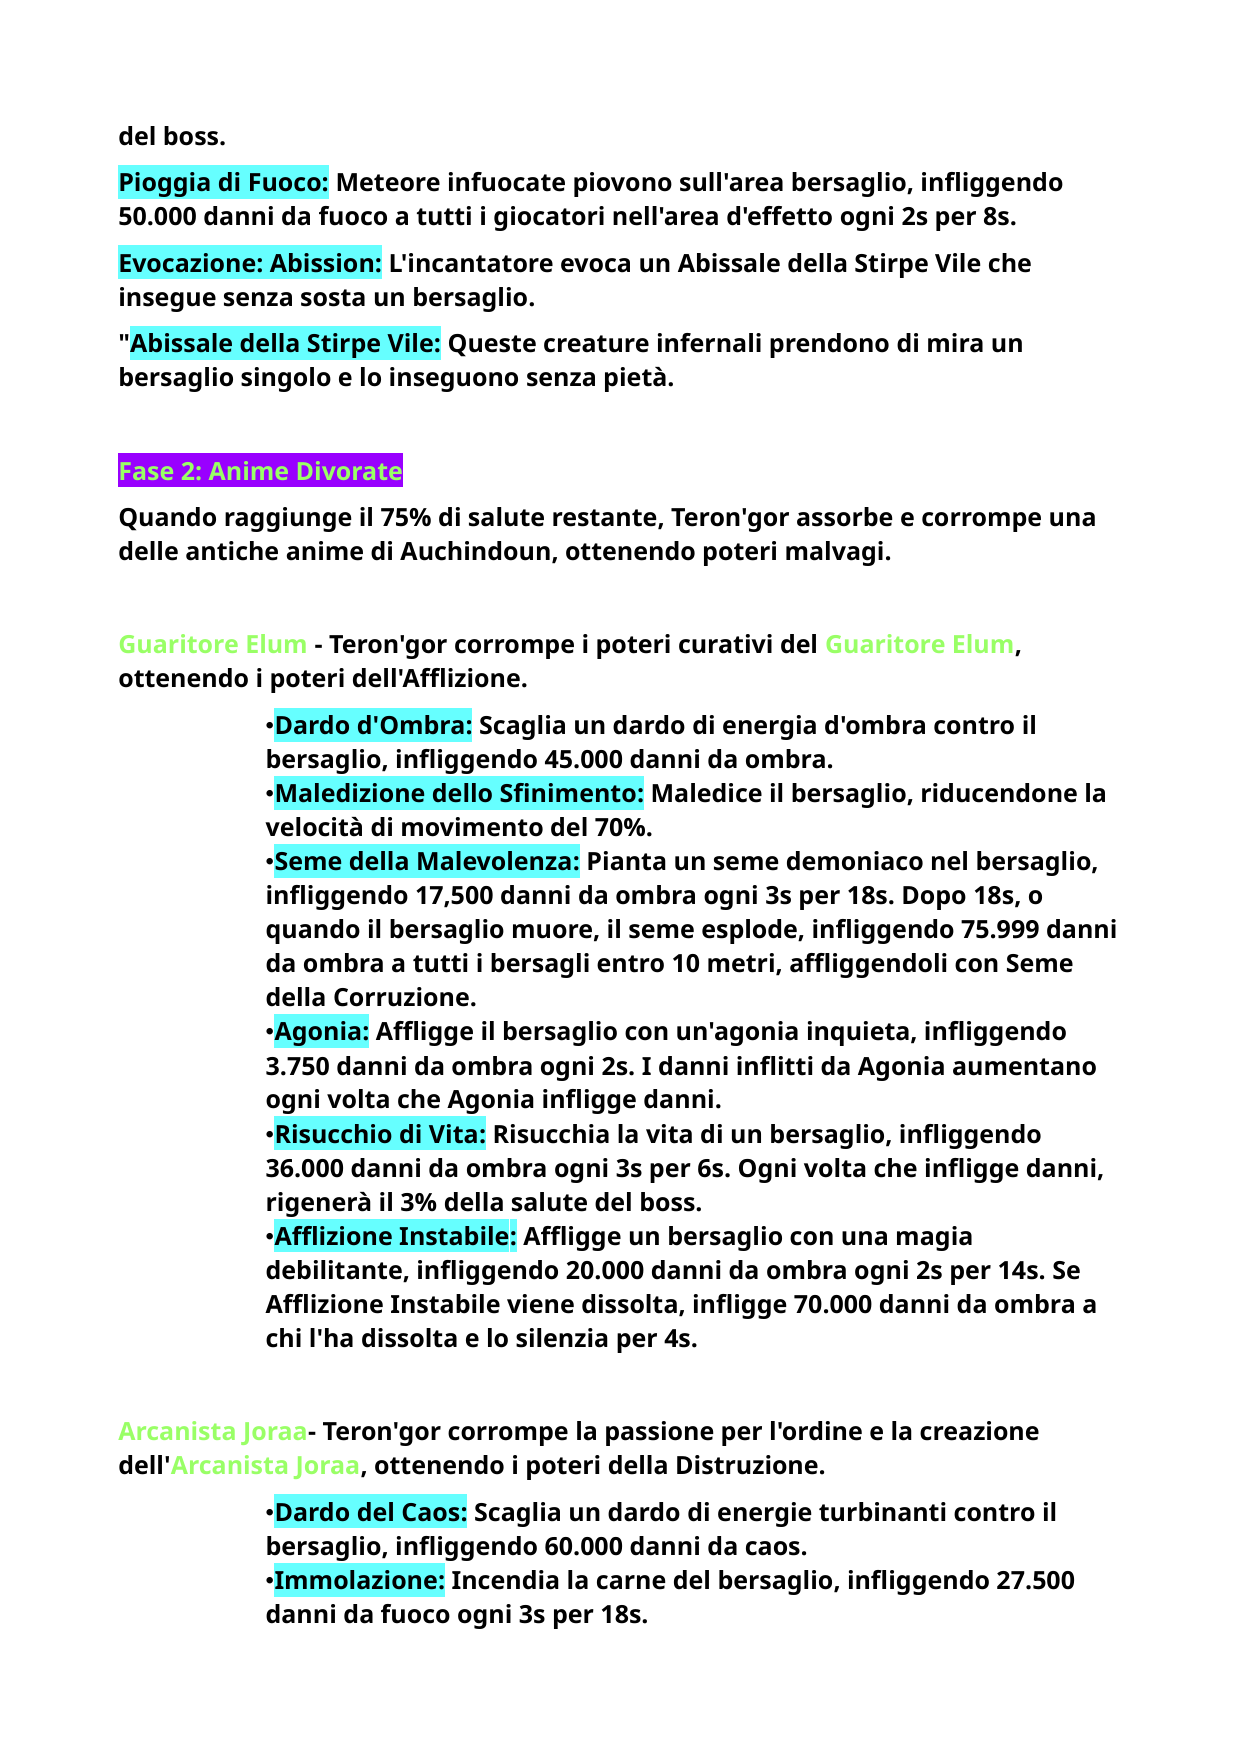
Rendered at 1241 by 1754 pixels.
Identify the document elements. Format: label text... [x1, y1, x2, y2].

text "Abissale della Stirpe Vile: Queste creature infernali prendono di mira un bersaglio singolo e lo inseguono senza pietà. [118, 326, 1122, 394]
text Arcanista Joraa- Teron'gor corrompe la passione per l'ordine e la creazione dell'Arcanista Joraa, ottenendo i poteri della Distruzione. [118, 1414, 1122, 1482]
list Afflizione Instabile: Affligge un bersaglio con una magia debilitante, infliggendo 20.000 danni da ombra ogni 2s per 14s. Se Afflizione Instabile viene dissolta, infligge 70.000 danni da ombra a chi l'ha dissolta e lo silenzia per 4s. [118, 1218, 1122, 1355]
text Guaritore Elum - Teron'gor corrompe i poteri curativi del Guaritore Elum, ottenendo i poteri dell'Afflizione. [118, 627, 1122, 695]
text Pioggia di Fuoco: Meteore infuocate piovono sull'area bersaglio, infliggendo 50.000 danni da fuoco a tutti i giocatori nell'area d'effetto ogni 2s per 8s. [118, 165, 1122, 233]
text del boss. [118, 118, 1122, 152]
list Maledizione dello Sfinimento: Maledice il bersaglio, riducendone la velocità di movimento del 70%. [118, 776, 1122, 844]
list Immolazione: Incendia la carne del bersaglio, infliggendo 27.500 danni da fuoco ogni 3s per 18s. [118, 1562, 1122, 1631]
text Evocazione: Abission: L'incantatore evoca un Abissale della Stirpe Vile che insegue senza sosta un bersaglio. [118, 245, 1122, 313]
list Risucchio di Vita: Risucchia la vita di un bersaglio, infliggendo 36.000 danni da ombra ogni 3s per 6s. Ogni volta che infligge danni, rigenerà il 3% della salute del boss. [118, 1116, 1122, 1218]
list Dardo d'Ombra: Scaglia un dardo di energia d'ombra contro il bersaglio, infliggendo 45.000 danni da ombra. [118, 707, 1122, 776]
subtitle Fase 2: Anime Divorate [118, 453, 1122, 487]
text Quando raggiunge il 75% di salute restante, Teron'gor assorbe e corrompe una delle antiche anime di Auchindoun, ottenendo poteri malvagi. [118, 500, 1122, 568]
list Agonia: Affligge il bersaglio con un'agonia inquieta, infliggendo 3.750 danni da ombra ogni 2s. I danni inflitti da Agonia aumentano ogni volta che Agonia infligge danni. [118, 1014, 1122, 1116]
list Seme della Malevolenza: Pianta un seme demoniaco nel bersaglio, infliggendo 17,500 danni da ombra ogni 3s per 18s. Dopo 18s, o quando il bersaglio muore, il seme esplode, infliggendo 75.999 danni da ombra a tutti i bersagli entro 10 metri, affliggendoli con Seme della Corruzione. [118, 844, 1122, 1014]
list Dardo del Caos: Scaglia un dardo di energie turbinanti contro il bersaglio, infliggendo 60.000 danni da caos. [118, 1494, 1122, 1562]
